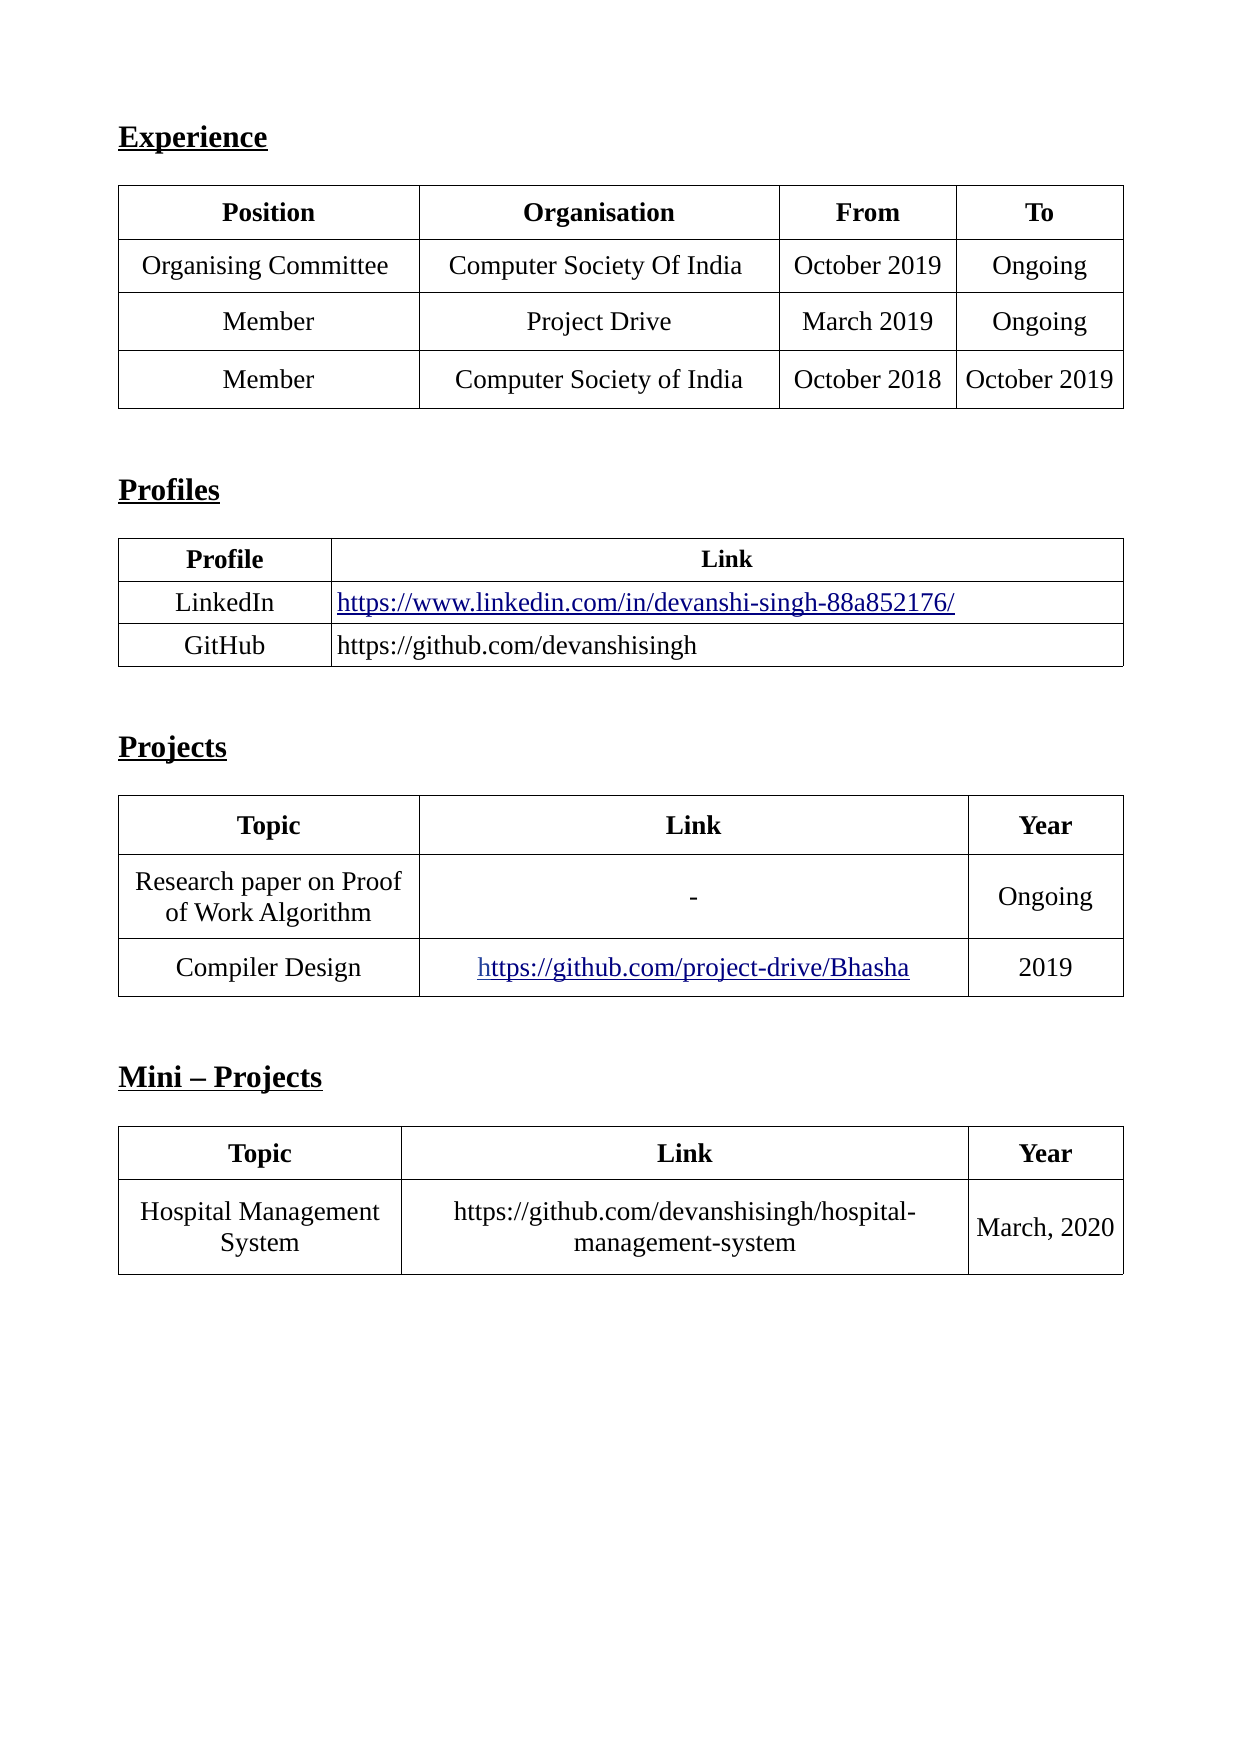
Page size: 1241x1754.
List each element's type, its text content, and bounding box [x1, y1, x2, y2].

table_cell October 2019 [780, 240, 956, 292]
table_cell October 2018 [780, 351, 956, 408]
table_cell Computer Society of India [420, 351, 779, 408]
table_cell Computer Society Of India [420, 240, 779, 292]
table_header Link [402, 1127, 968, 1179]
table_cell Project Drive [420, 293, 779, 350]
table_cell GitHub [119, 624, 331, 666]
table_header Year [969, 1127, 1123, 1179]
text Projects [118, 728, 1122, 764]
table_header Link [332, 539, 1123, 581]
table_cell Hospital Management System [119, 1180, 401, 1273]
table_header Position [119, 186, 419, 238]
table_header Topic [119, 796, 419, 854]
table_cell Member [119, 351, 419, 408]
table_cell https://github.com/devanshisingh [332, 624, 1123, 666]
table_cell Ongoing [957, 240, 1123, 292]
table_cell LinkedIn [119, 582, 331, 623]
table_cell Organising Committee [119, 240, 419, 292]
text Mini – Projects [118, 1059, 1122, 1095]
table_cell Ongoing [969, 855, 1123, 938]
table_cell Research paper on Proof of Work Algorithm [119, 855, 419, 938]
text Experience [118, 118, 1122, 154]
table_header From [780, 186, 956, 238]
table_cell October 2019 [957, 351, 1123, 408]
table_cell https://github.com/project-drive/Bhasha [420, 939, 968, 996]
table_header Profile [119, 539, 331, 581]
table_cell Member [119, 293, 419, 350]
table_cell Compiler Design [119, 939, 419, 996]
table_header Topic [119, 1127, 401, 1179]
table_cell 2019 [969, 939, 1123, 996]
table_cell Ongoing [957, 293, 1123, 350]
table_header Year [969, 796, 1123, 854]
table_cell March 2019 [780, 293, 956, 350]
table_cell - [420, 855, 968, 938]
table_header To [957, 186, 1123, 238]
table_cell March, 2020 [969, 1180, 1123, 1273]
table_cell https://github.com/devanshisingh/hospital-management-system [402, 1180, 968, 1273]
text Profiles [118, 471, 1122, 507]
table_cell https://www.linkedin.com/in/devanshi-singh-88a852176/ [332, 582, 1123, 623]
table_header Link [420, 796, 968, 854]
table_header Organisation [420, 186, 779, 238]
